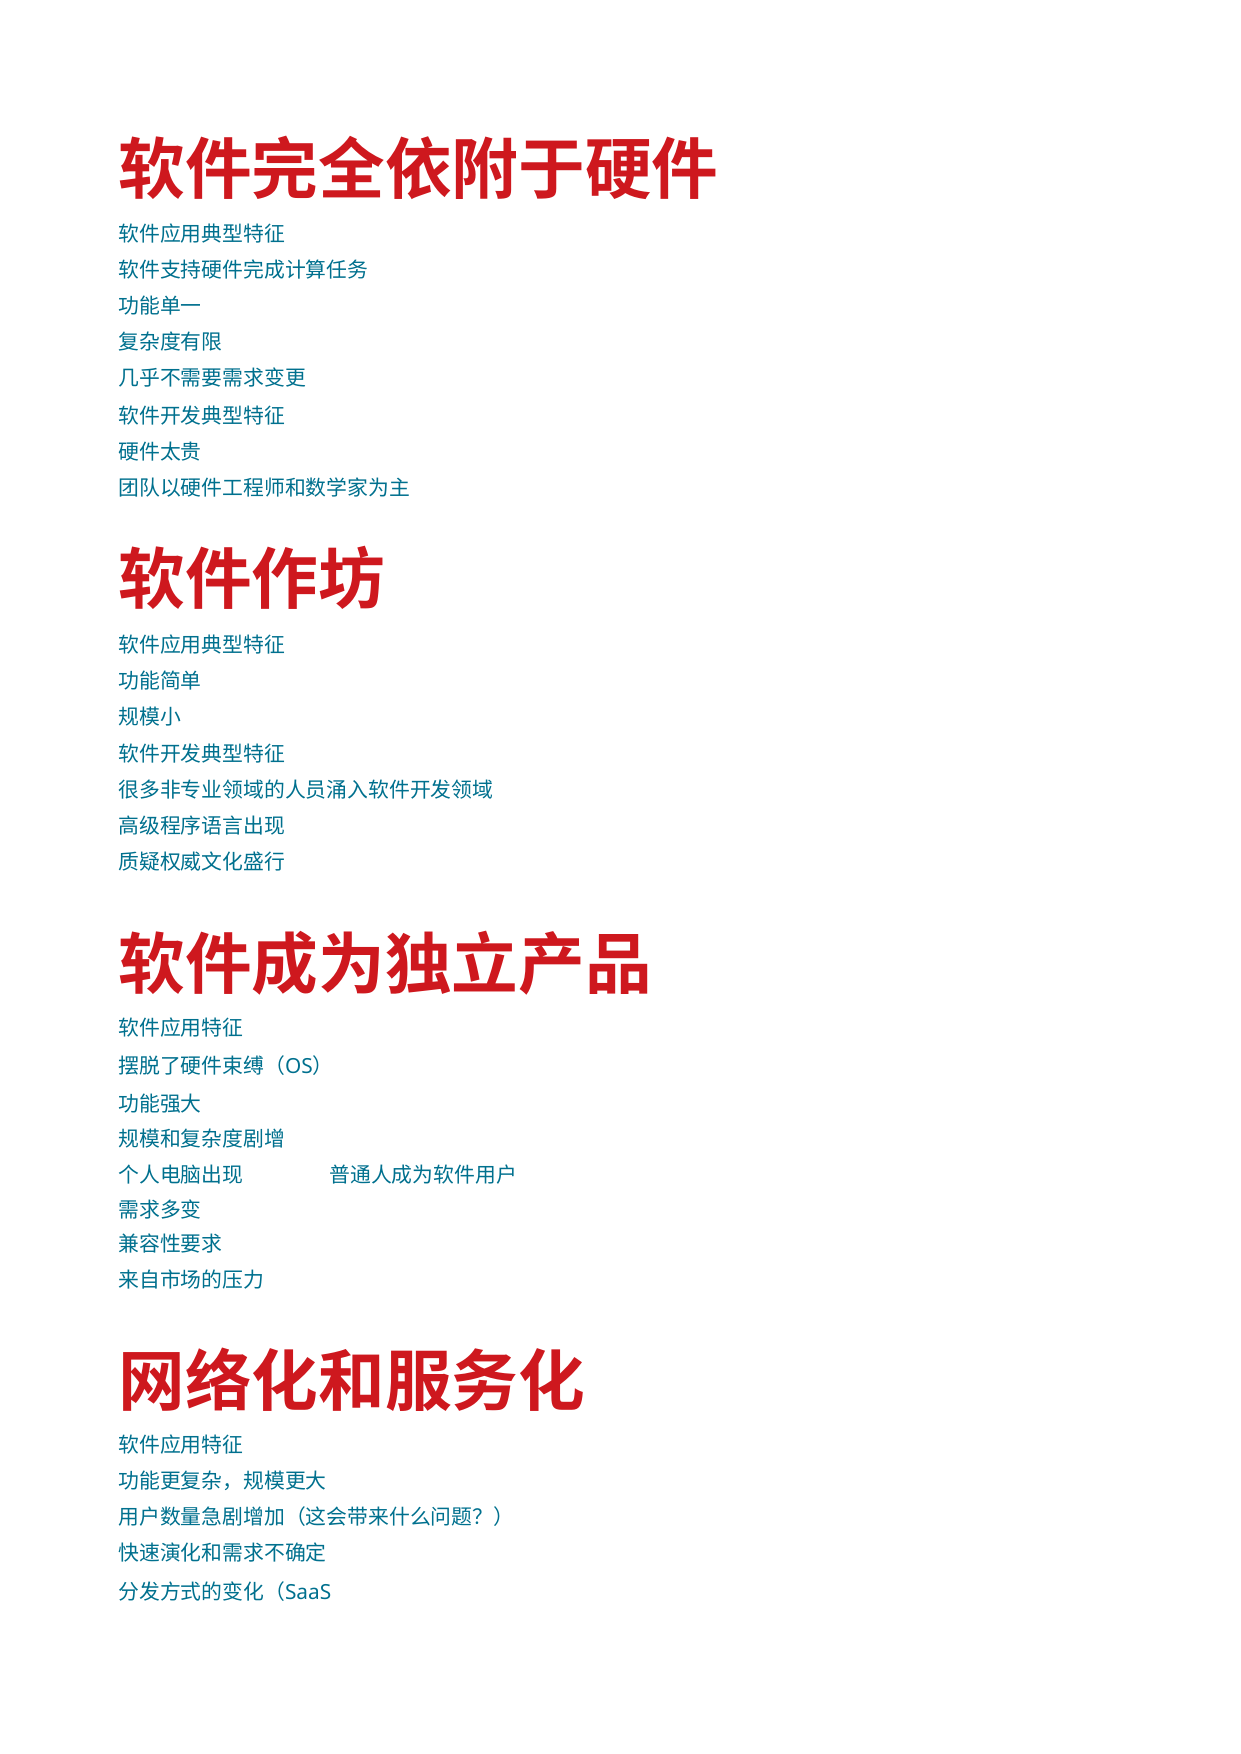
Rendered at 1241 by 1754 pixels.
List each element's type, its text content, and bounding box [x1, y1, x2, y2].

text 网络化和服务化 [118, 1344, 1122, 1422]
text 团队以硬件工程师和数学家为主 [118, 476, 1122, 500]
text 功能更复杂，规模更大 [118, 1469, 1122, 1493]
text 几乎不需要需求变更 [118, 366, 1122, 390]
text 质疑权威文化盛行 [118, 850, 1122, 874]
text 软件应用特征 [118, 1016, 1122, 1040]
text 软件作坊 [118, 542, 1122, 619]
text 软件成为独立产品 [118, 926, 1122, 1004]
text 兼容性要求 [118, 1232, 1122, 1256]
text 软件完全依附于硬件 [118, 131, 1122, 209]
text 来自市场的压力 [118, 1268, 1122, 1292]
text 软件支持硬件完成计算任务 [118, 258, 1122, 283]
text 分发方式的变化（SaaS [118, 1577, 1122, 1605]
text 软件应用典型特征 [118, 222, 1122, 247]
text 功能强大 [118, 1092, 1122, 1116]
text 摆脱了硬件束缚（OS） [118, 1051, 1122, 1080]
text 软件应用典型特征 [118, 633, 1122, 657]
text 快速演化和需求不确定 [118, 1541, 1122, 1565]
text 硬件太贵 [118, 440, 1122, 464]
text 功能简单 [118, 669, 1122, 693]
text 功能单一 [118, 294, 1122, 318]
text 规模小 [118, 705, 1122, 729]
text 软件开发典型特征 [118, 742, 1122, 767]
text 复杂度有限 [118, 330, 1122, 354]
text 软件应用特征 [118, 1433, 1122, 1457]
text 用户数量急剧增加（这会带来什么问题？） [118, 1505, 1122, 1529]
text 个人电脑出现 普通人成为软件用户 [118, 1163, 1122, 1188]
text 很多非专业领域的人员涌入软件开发领域 [118, 778, 1122, 803]
text 软件开发典型特征 [118, 404, 1122, 428]
text 需求多变 [118, 1198, 1122, 1222]
text 高级程序语言出现 [118, 814, 1122, 838]
text 规模和复杂度剧增 [118, 1127, 1122, 1152]
